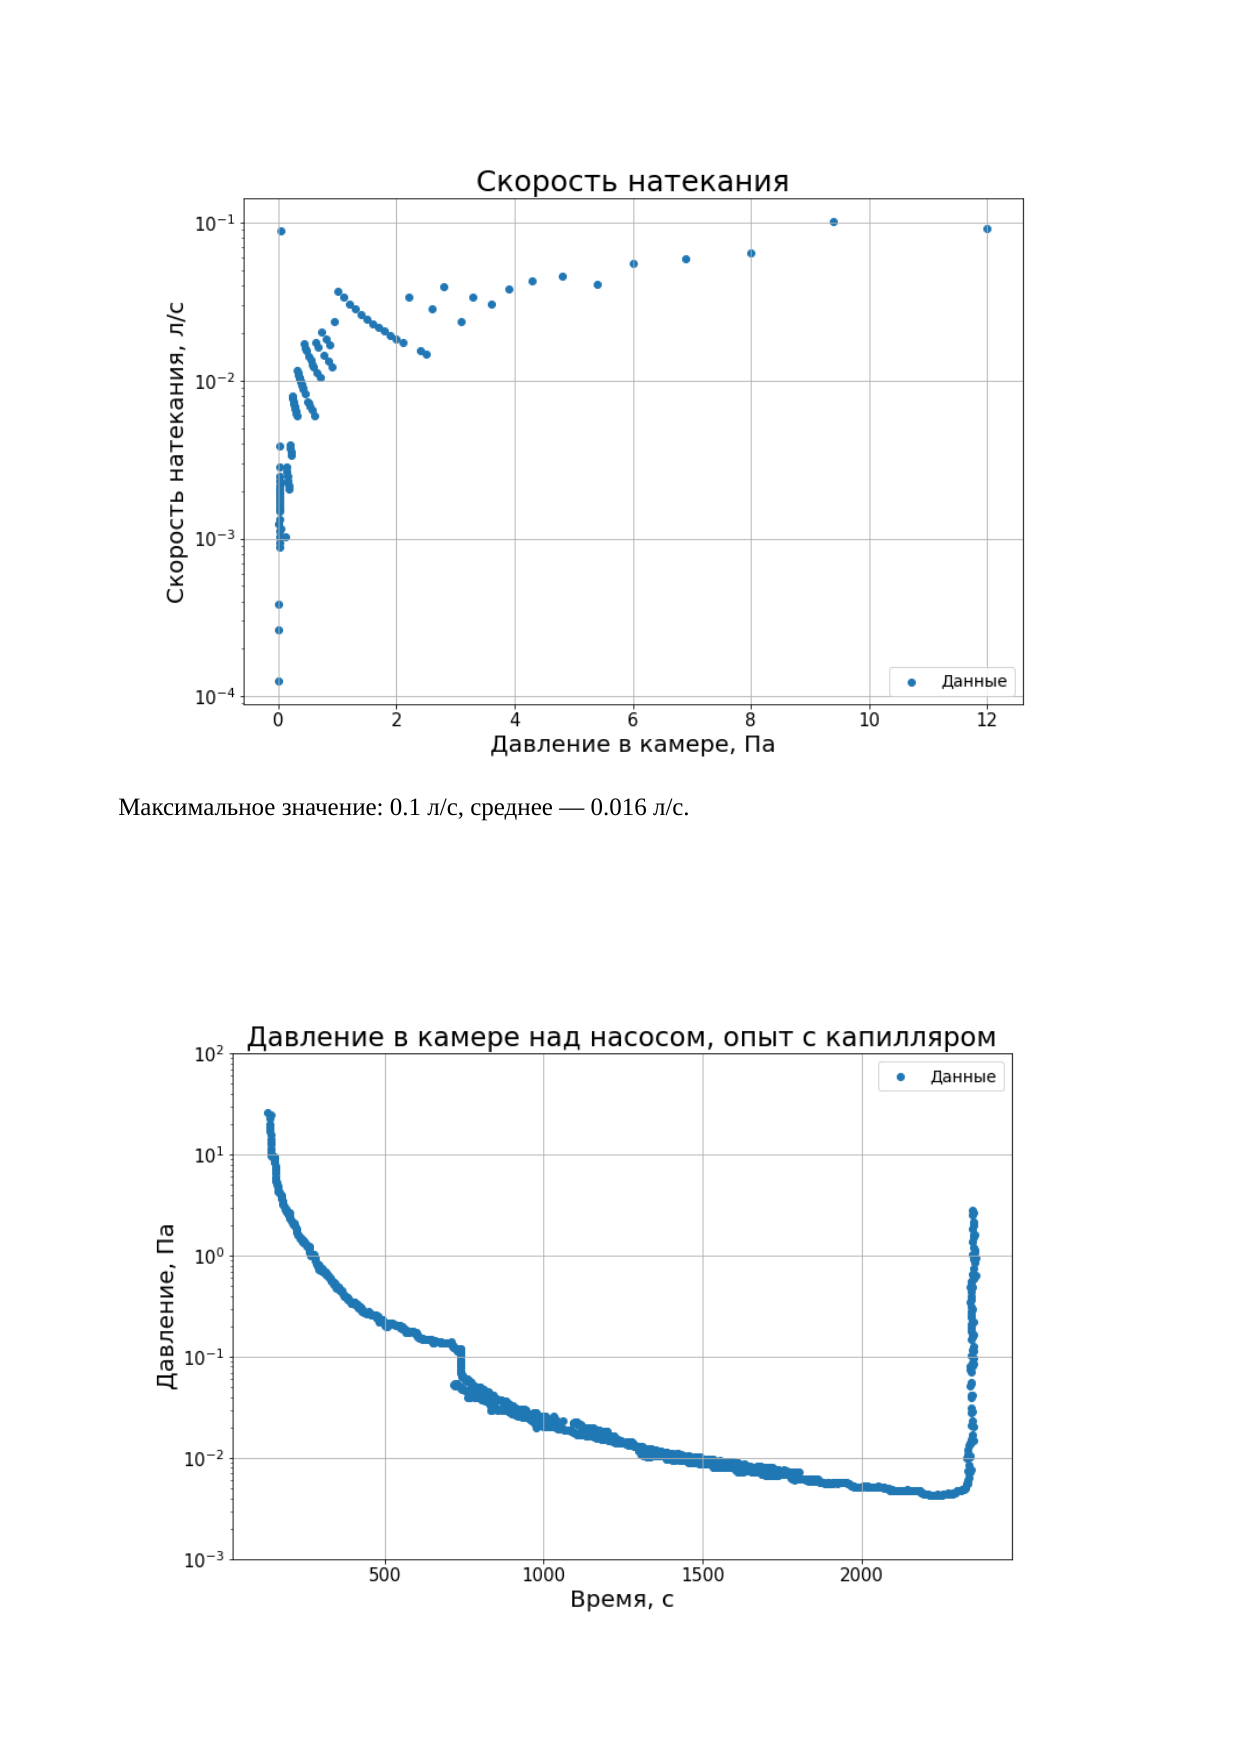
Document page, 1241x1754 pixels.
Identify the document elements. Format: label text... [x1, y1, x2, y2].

text Максимальное значение: 0.1 л/с, среднее — 0.016 л/с. [118, 788, 1122, 820]
picture [107, 973, 1112, 1643]
picture [118, 118, 1123, 788]
